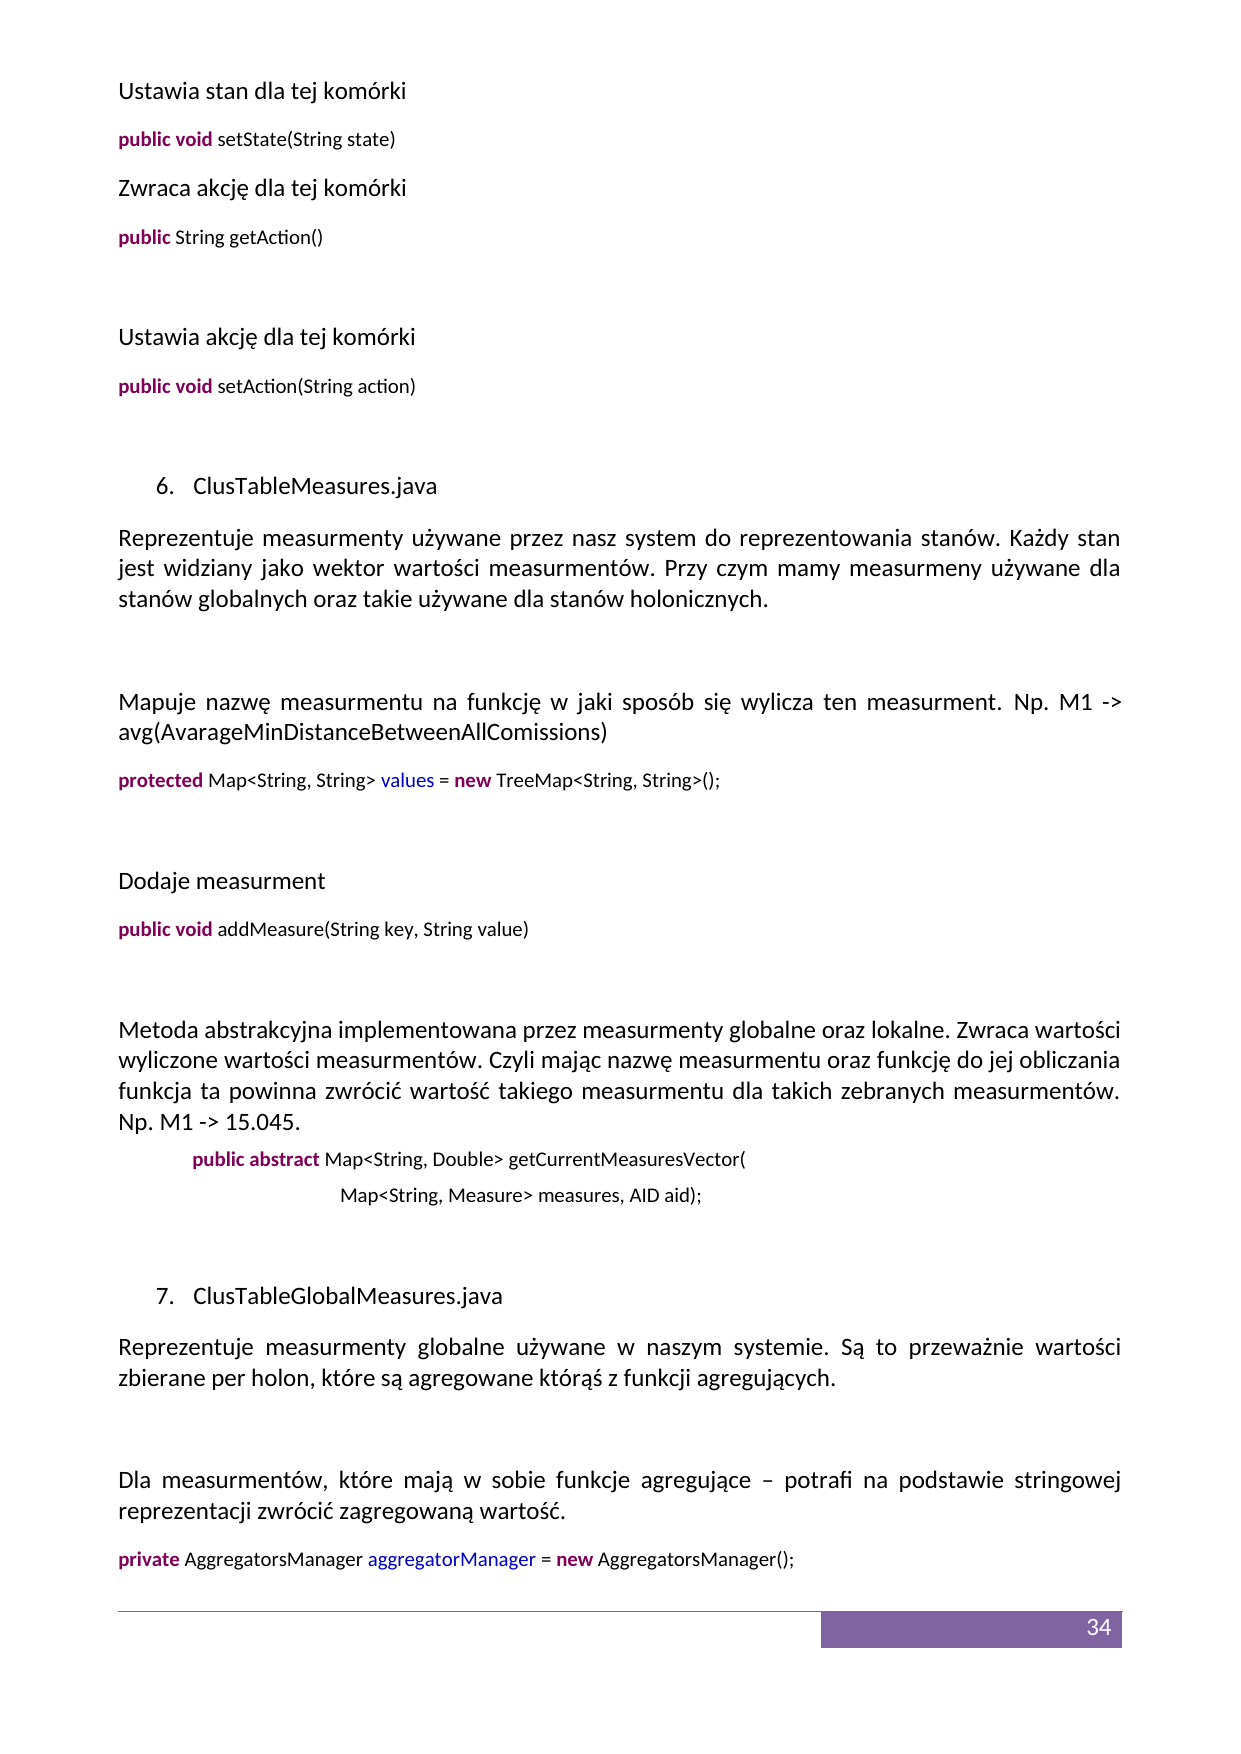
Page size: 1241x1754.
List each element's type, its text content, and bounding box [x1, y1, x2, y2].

text public void setState(String state) [118, 126, 1122, 152]
text public void addMeasure(String key, String value) [118, 916, 1122, 942]
list ClusTableMeasures.java [156, 471, 1122, 501]
text public void setAction(String action) [118, 373, 1122, 398]
list ClusTableGlobalMeasures.java [156, 1280, 1122, 1311]
text Reprezentuje measurmenty używane przez nasz system do reprezentowania stanów. Każdy stan jest widziany jako wektor wartości measurmentów. Przy czym mamy measurmeny używane dla stanów globalnych oraz takie używane dla stanów holonicznych. [118, 522, 1122, 613]
text private AggregatorsManager aggregatorManager = new AggregatorsManager(); [118, 1546, 1122, 1572]
text Dodaje measurment [118, 865, 1122, 896]
text Ustawia stan dla tej komórki [118, 75, 1122, 106]
text protected Map<String, String> values = new TreeMap<String, String>(); [118, 767, 1122, 793]
text Dla measurmentów, które mają w sobie funkcje agregujące – potrafi na podstawie stringowej reprezentacji zwrócić zagregowaną wartość. [118, 1464, 1122, 1526]
text Reprezentuje measurmenty globalne używane w naszym systemie. Są to przeważnie wartości zbierane per holon, które są agregowane którąś z funkcji agregujących. [118, 1331, 1122, 1392]
text public String getAction() [118, 224, 1122, 249]
text public abstract Map<String, Double> getCurrentMeasuresVector( [118, 1147, 1122, 1172]
text Zwraca akcję dla tej komórki [118, 173, 1122, 203]
text Metoda abstrakcyjna implementowana przez measurmenty globalne oraz lokalne. Zwraca wartości wyliczone wartości measurmentów. Czyli mając nazwę measurmentu oraz funkcję do jej obliczania funkcja ta powinna zwrócić wartość takiego measurmentu dla takich zebranych measurmentów. Np. M1 -> 15.045. [118, 1014, 1122, 1136]
text Map<String, Measure> measures, AID aid); [118, 1182, 1122, 1208]
text Mapuje nazwę measurmentu na funkcję w jaki sposób się wylicza ten measurment. Np. M1 -> avg(AvarageMinDistanceBetweenAllComissions) [118, 686, 1122, 747]
text Ustawia akcję dla tej komórki [118, 322, 1122, 352]
